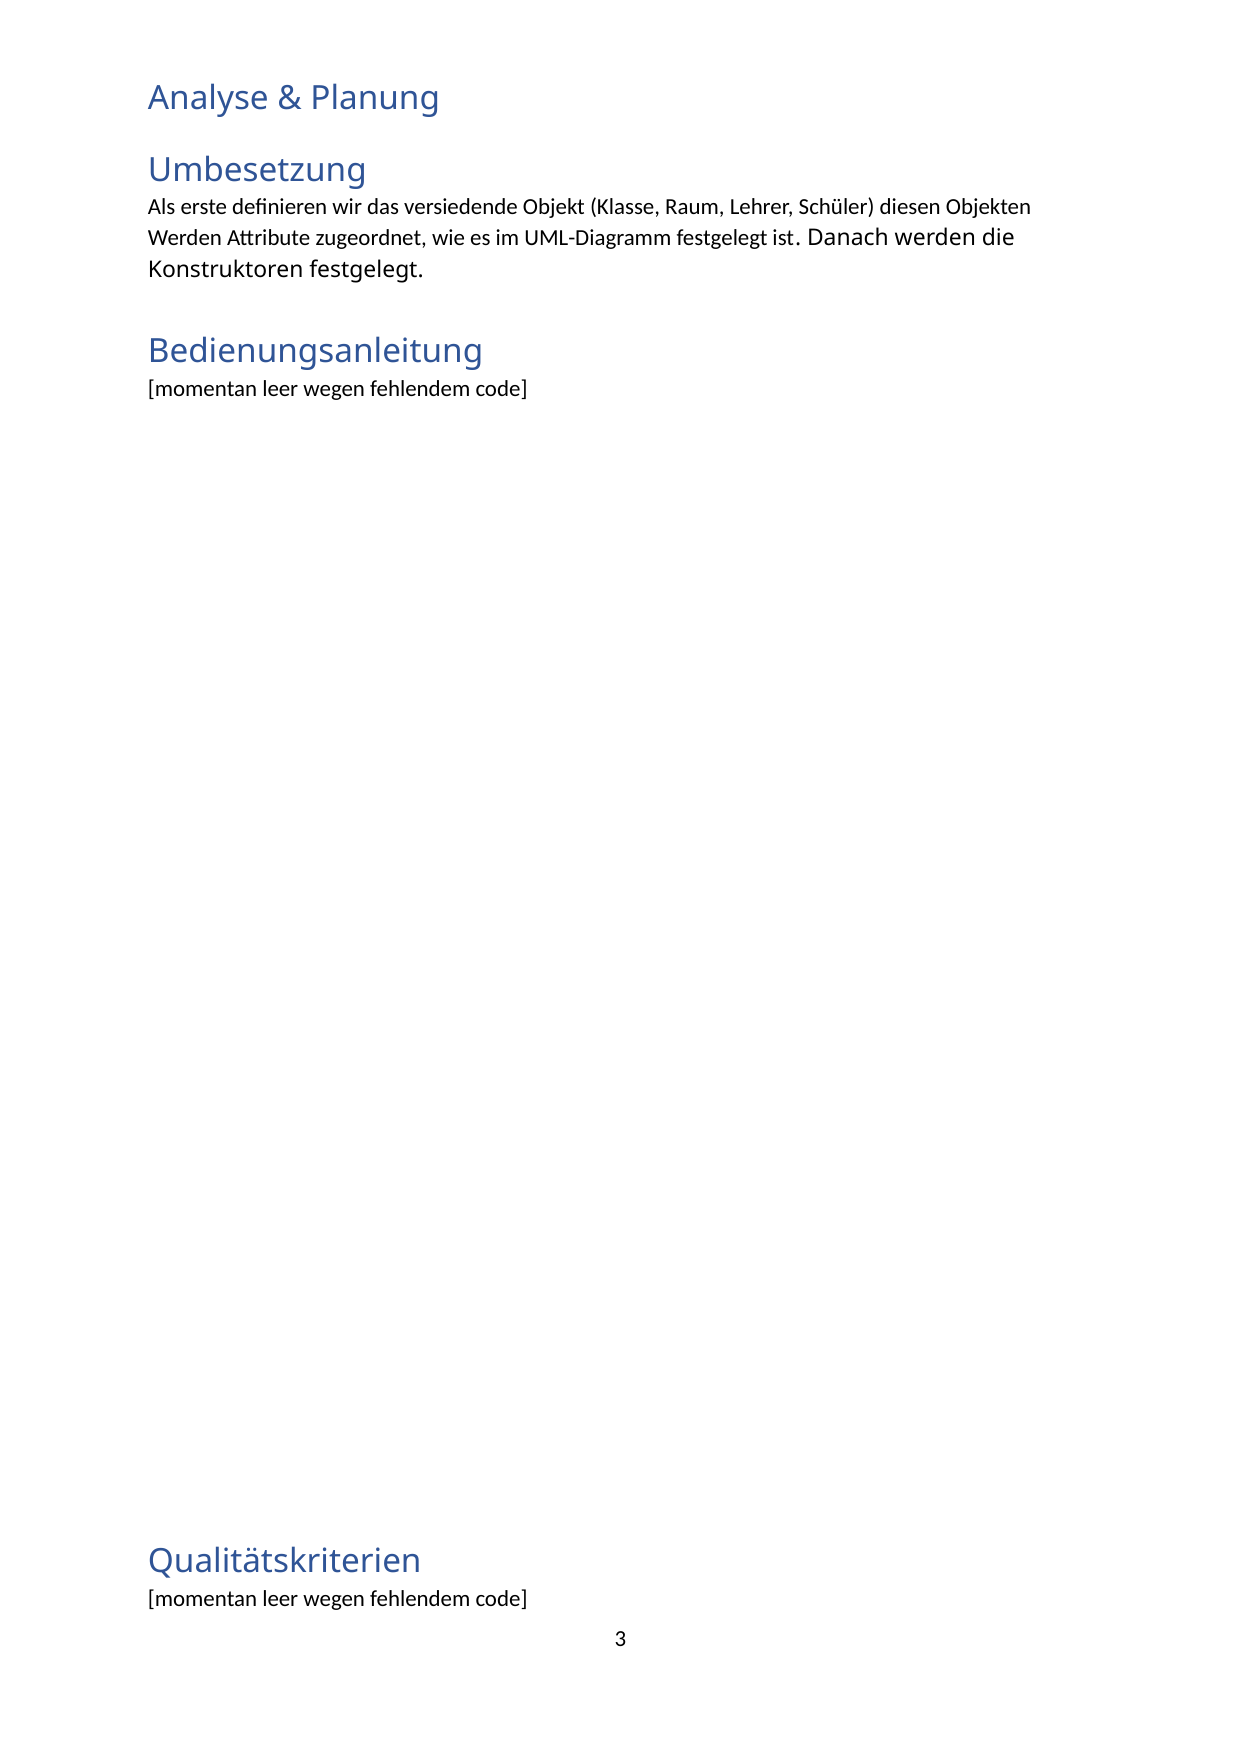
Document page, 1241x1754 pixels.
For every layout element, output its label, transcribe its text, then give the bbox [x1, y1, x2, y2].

text [momentan leer wegen fehlendem code] [148, 374, 1093, 402]
subtitle Bedienungsanleitung [148, 327, 1093, 373]
text Als erste definieren wir das versiedende Objekt (Klasse, Raum, Lehrer, Schüler) diesen Objekten Werden Attribute zugeordnet, wie es im UML-Diagramm festgelegt ist. Danach werden die Konstruktoren festgelegt. [148, 192, 1093, 285]
subtitle Qualitätskriterien [148, 1537, 1093, 1582]
subtitle Umbesetzung [148, 146, 1093, 191]
text [momentan leer wegen fehlendem code] [148, 1584, 1093, 1612]
subtitle Analyse & Planung [148, 74, 1093, 119]
